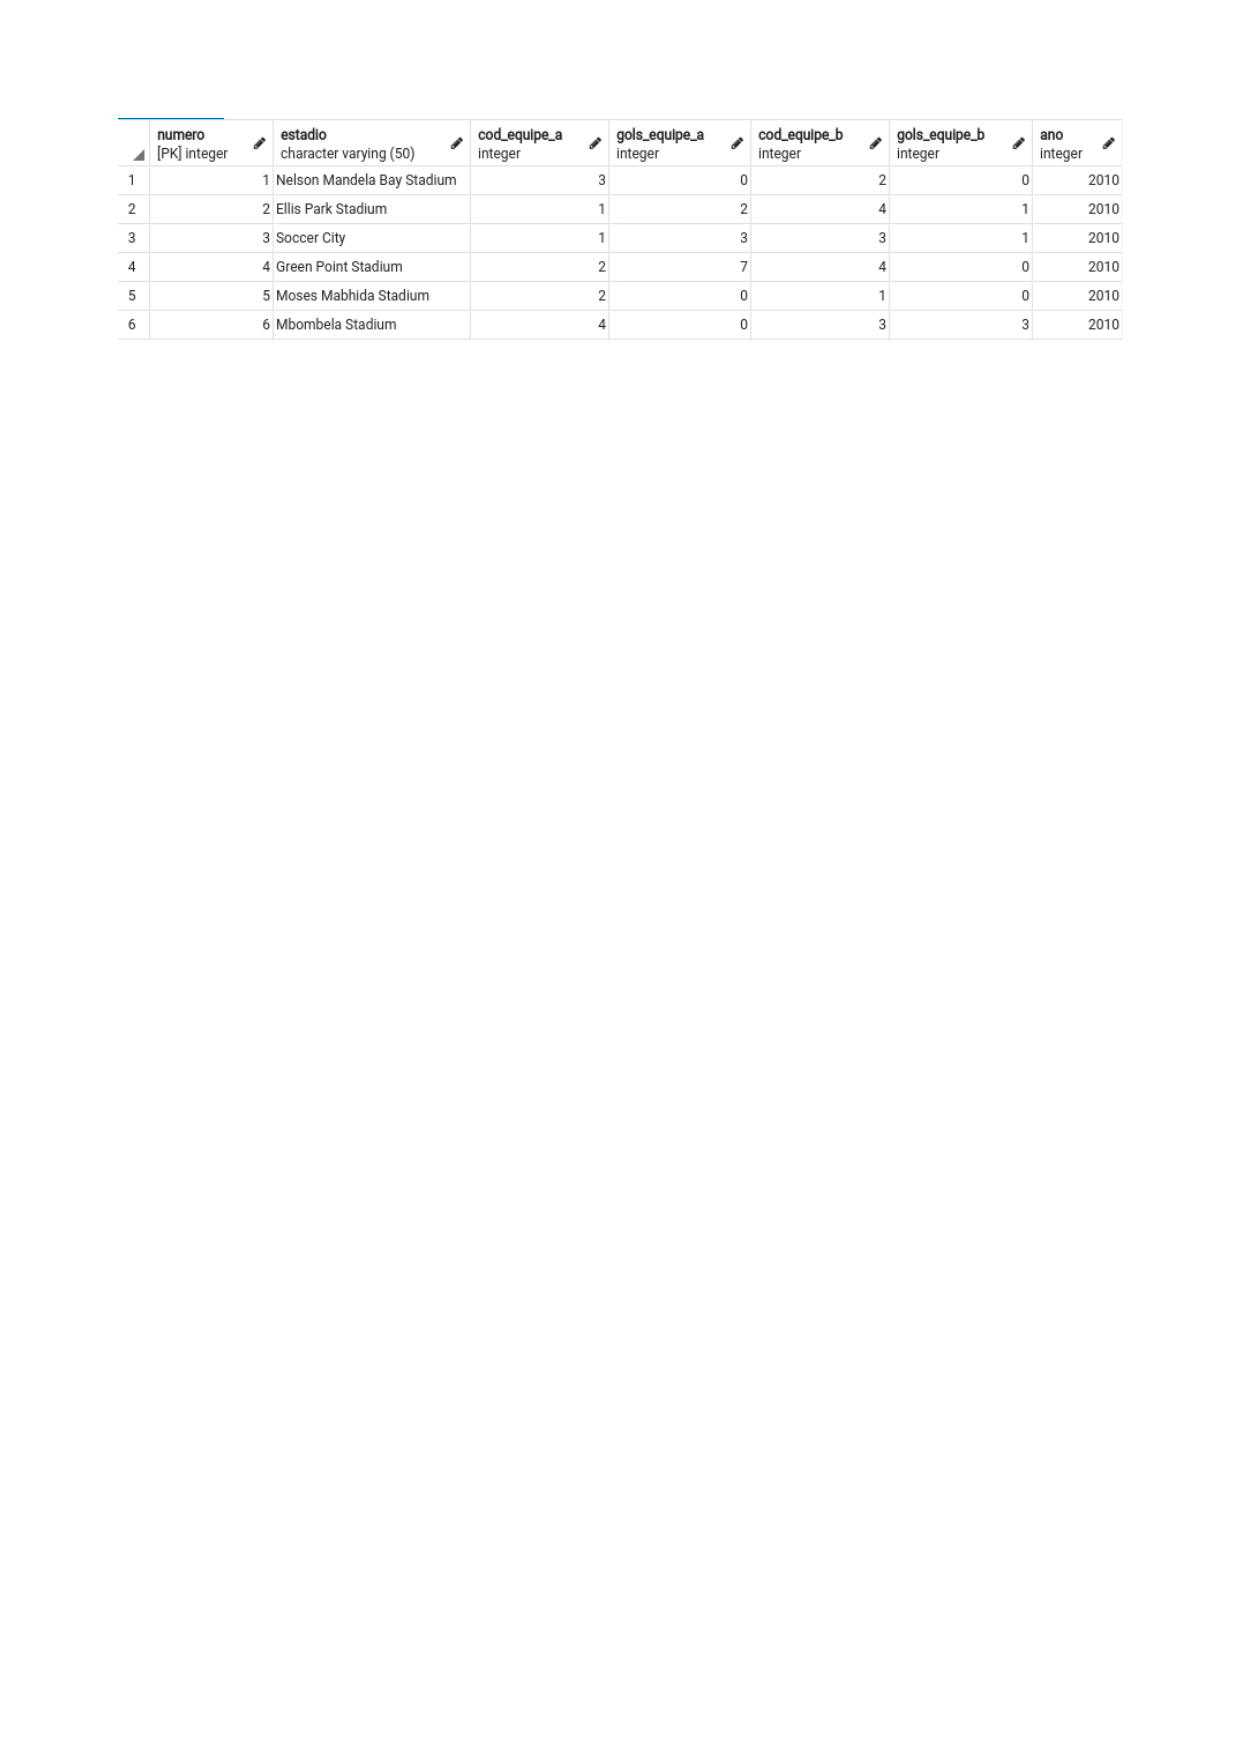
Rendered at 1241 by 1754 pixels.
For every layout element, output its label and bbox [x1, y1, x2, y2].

picture [118, 118, 1123, 341]
